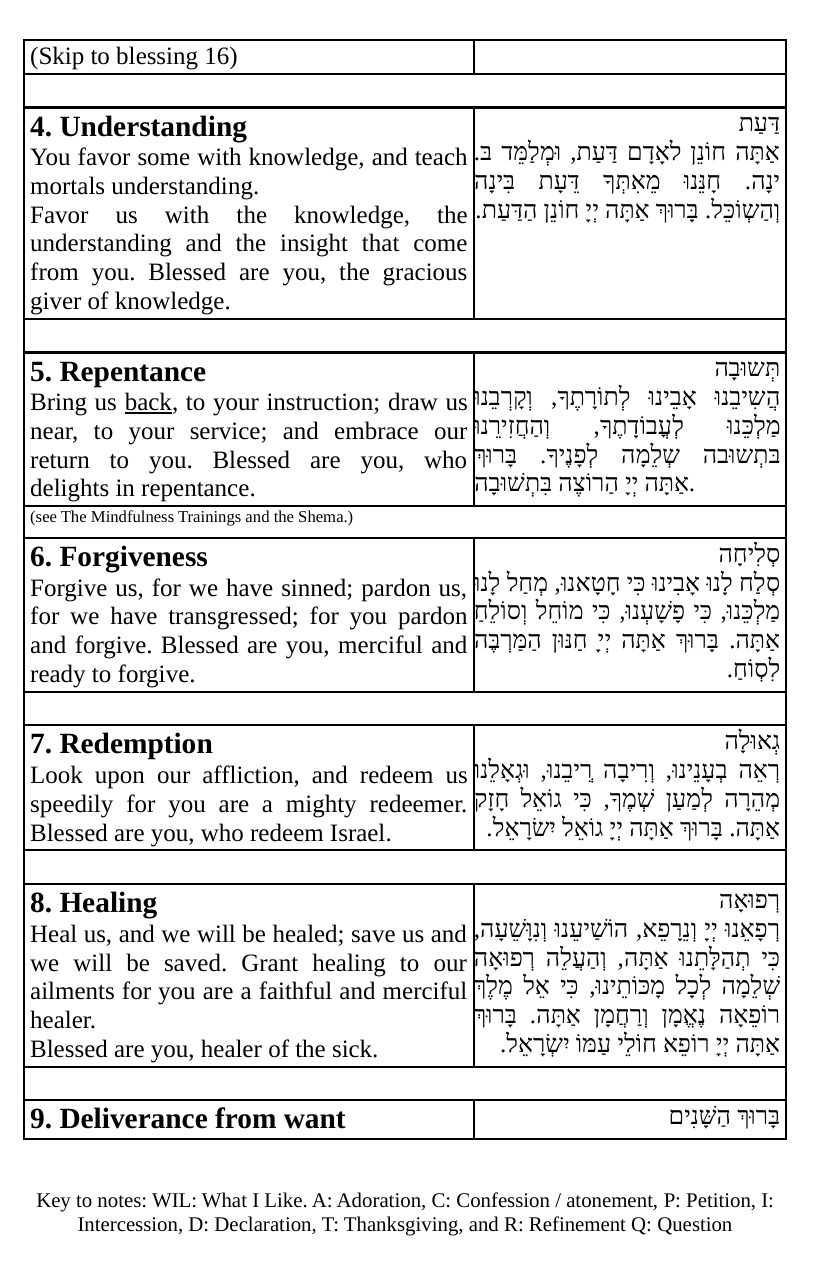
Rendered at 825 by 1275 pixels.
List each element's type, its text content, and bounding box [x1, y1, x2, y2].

table_cell רְפוּאָה רְפָאֵנוּ יְיָ וְנֵרָפֵא, הוֹשַׁיעֵנוּ וְנִוָּשֵׁעָה, כִּי תְהַלָּתֵנוּ אַתָּה, וְהַעֲלֵה רְפוּאָה שְׁלֵמָה לְכָל מָכּוֹתֵינוּ, כִּי אֵל מֶלֶךְ רוֹפֵאָה נֶאֱמָן וְרַחֲמָן אַתָּה. בָּרוּךְ אַתָּה יְיָ רוֹפֵא חוֹלֵי עַמּוֹ יִשְׂרָאֵל. [475, 885, 785, 1066]
table_cell 4. Understanding You favor some with knowledge, and teach mortals understanding. Favor us with the knowledge, the understanding and the insight that come from you. Blessed are you, the gracious giver of knowledge. [25, 109, 473, 318]
table_cell גְאוּלָה רְאֵה בְעָנֵינוּ, וְרִיבָה ְרִיבֵנוּ, וּגְאָלֵנוּ מְהֵרָה לְמַעַן שְׁמֶךָ, כִּי גוֹאֵל חָזָק אַתָּה. בָּרוּךְ אַתָּה יְיָ גוֹאֵל יִשׂרָאֵל. [475, 726, 785, 849]
table_cell (Skip to blessing 16) [25, 41, 473, 73]
table_cell 5. Repentance Bring us back, to your instruction; draw us near, to your service; and embrace our return to you. Blessed are you, who delights in repentance. [25, 354, 473, 505]
table_cell סְלִיחָה סְלַח לָנוּ אָבִינוּ כִּי חָטָאנוּ, מְחַל לָנוּ מַלְכֵּנוּ, כִּי פָשָׁעְנוּ, כִּי מוֹחֵל וְסוֹלֵחַ אַתָּה. בָּרוּךְ אַתָּה יְיָ חַנּוּן הַמַּרְבֶּה לִסְוֹחַ. [475, 539, 785, 691]
table_cell דַּעַת אַתָּה חוֹנֵן לאָדָם דַּעַת, וּמְלַמֵּד בּ.ינָה. חָנֵּנוּ מֵאִתְּךָ דֵּעָת בִּינָה וְהַשְוֹכֵּל. בָּרוּךְ אַתָּה יְיָ חוֹנֵן הַדַּעַת. [475, 109, 785, 318]
table_cell [25, 851, 785, 883]
table_cell 7. Redemption Look upon our affliction, and redeem us speedily for you are a mighty redeemer. Blessed are you, who redeem Israel. [25, 726, 473, 849]
table_cell 8. Healing Heal us, and we will be healed; save us and we will be saved. Grant healing to our ailments for you are a faithful and merciful healer. Blessed are you, healer of the sick. [25, 885, 473, 1066]
table_cell 6. Forgiveness Forgive us, for we have sinned; pardon us, for we have transgressed; for you pardon and forgive. Blessed are you, merciful and ready to forgive. [25, 539, 473, 691]
table_cell [25, 75, 785, 106]
table_cell (see The Mindfulness Trainings and the Shema.) [25, 507, 785, 537]
table_cell [25, 693, 785, 724]
table_cell 9. Deliverance from want [25, 1101, 473, 1138]
table_cell [475, 41, 785, 73]
table_cell תְּשוּבָה הֲשִיבֵנוּ אָבֵינוּ לְתוֹרָתֶךָ, וְקָרְבֵנוּ מַלְכֵּנוּ לְעֳבוֹדָתֶךָ, וְהַחֲזִירֵנוּ בּתְשוּבה שְלֵמָה לְפָנֶיךָ. בָּרוּךְ אַתָּה יְיָ הַרוֹצֶה בִּתְשׁוּבָה. [475, 354, 785, 505]
table_cell בָּרוּךְ הַשָּׁנִים [475, 1101, 785, 1138]
table_cell [25, 320, 785, 351]
table_cell [25, 1068, 785, 1099]
